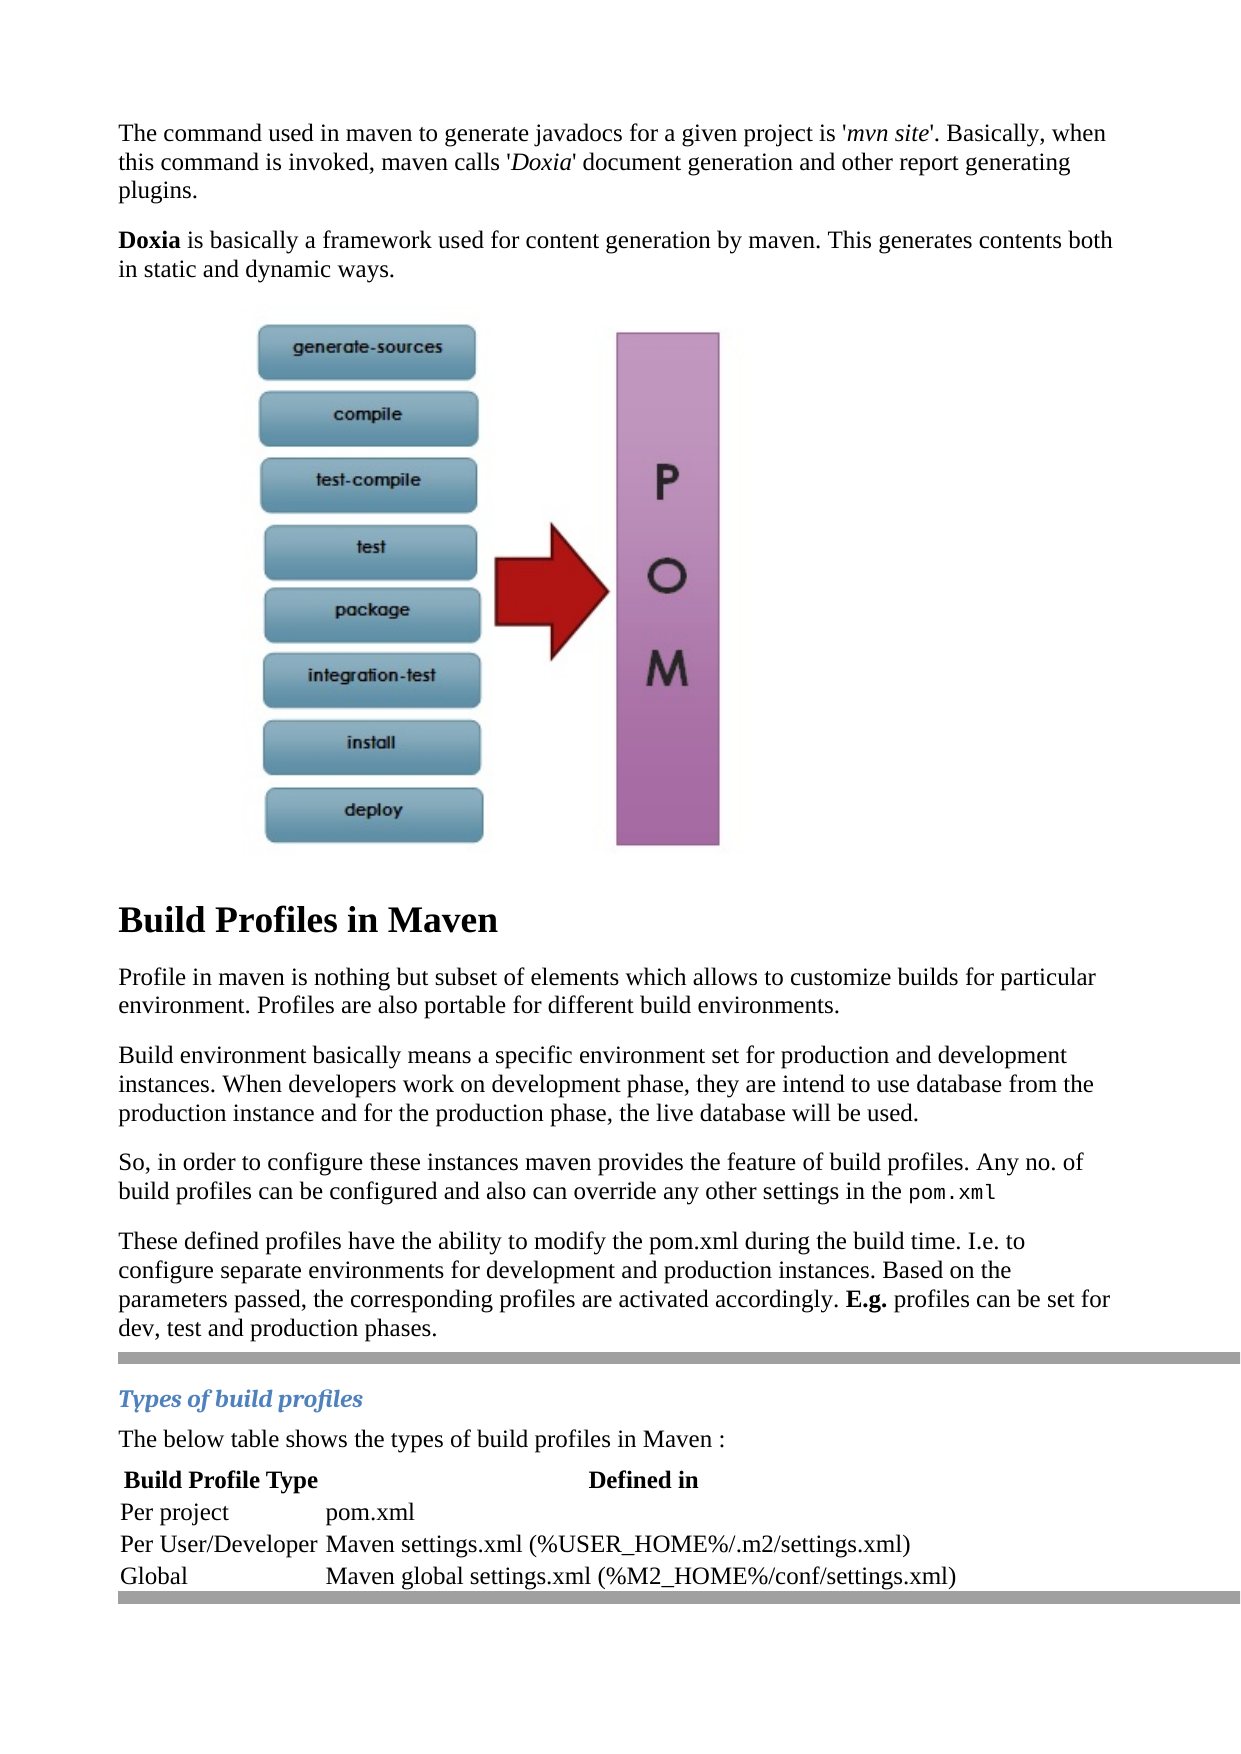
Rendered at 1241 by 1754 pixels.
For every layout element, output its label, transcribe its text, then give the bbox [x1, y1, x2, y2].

table_cell Maven settings.xml (%USER_HOME%/.m2/settings.xml) [324, 1527, 963, 1559]
table_cell Per User/Developer [118, 1527, 324, 1559]
table_cell Per project [118, 1495, 324, 1527]
text The command used in maven to generate javadocs for a given project is 'mvn site'. Basically, when this command is invoked, maven calls 'Doxia' document generation and other report generating plugins. [118, 118, 1122, 204]
subtitle Build Profiles in Maven [118, 898, 1122, 941]
table_cell Maven global settings.xml (%M2_HOME%/conf/settings.xml) [324, 1559, 963, 1591]
table_cell pom.xml [324, 1495, 963, 1527]
text Profile in maven is nothing but subset of elements which allows to customize builds for particular environment. Profiles are also portable for different build environments. [118, 962, 1122, 1019]
text The below table shows the types of build profiles in Maven : [118, 1424, 1122, 1453]
table_header Defined in [324, 1464, 963, 1495]
subtitle Types of build profiles [118, 1385, 1122, 1414]
text Doxia is basically a framework used for content generation by maven. This generates contents both in static and dynamic ways. [118, 225, 1122, 283]
text These defined profiles have the ability to modify the pom.xml during the build time. I.e. to configure separate environments for development and production instances. Based on the parameters passed, the corresponding profiles are activated accordingly. E.g. profiles can be set for dev, test and production phases. [118, 1226, 1122, 1341]
table_cell Global [118, 1559, 324, 1591]
table_header Build Profile Type [118, 1464, 324, 1495]
text So, in order to configure these instances maven provides the feature of build profiles. Any no. of build profiles can be configured and also can override any other settings in the pom.xml [118, 1147, 1122, 1206]
text Build environment basically means a specific environment set for production and development instances. When developers work on development phase, they are intend to use database from the production instance and for the production phase, the live database will be used. [118, 1040, 1122, 1126]
